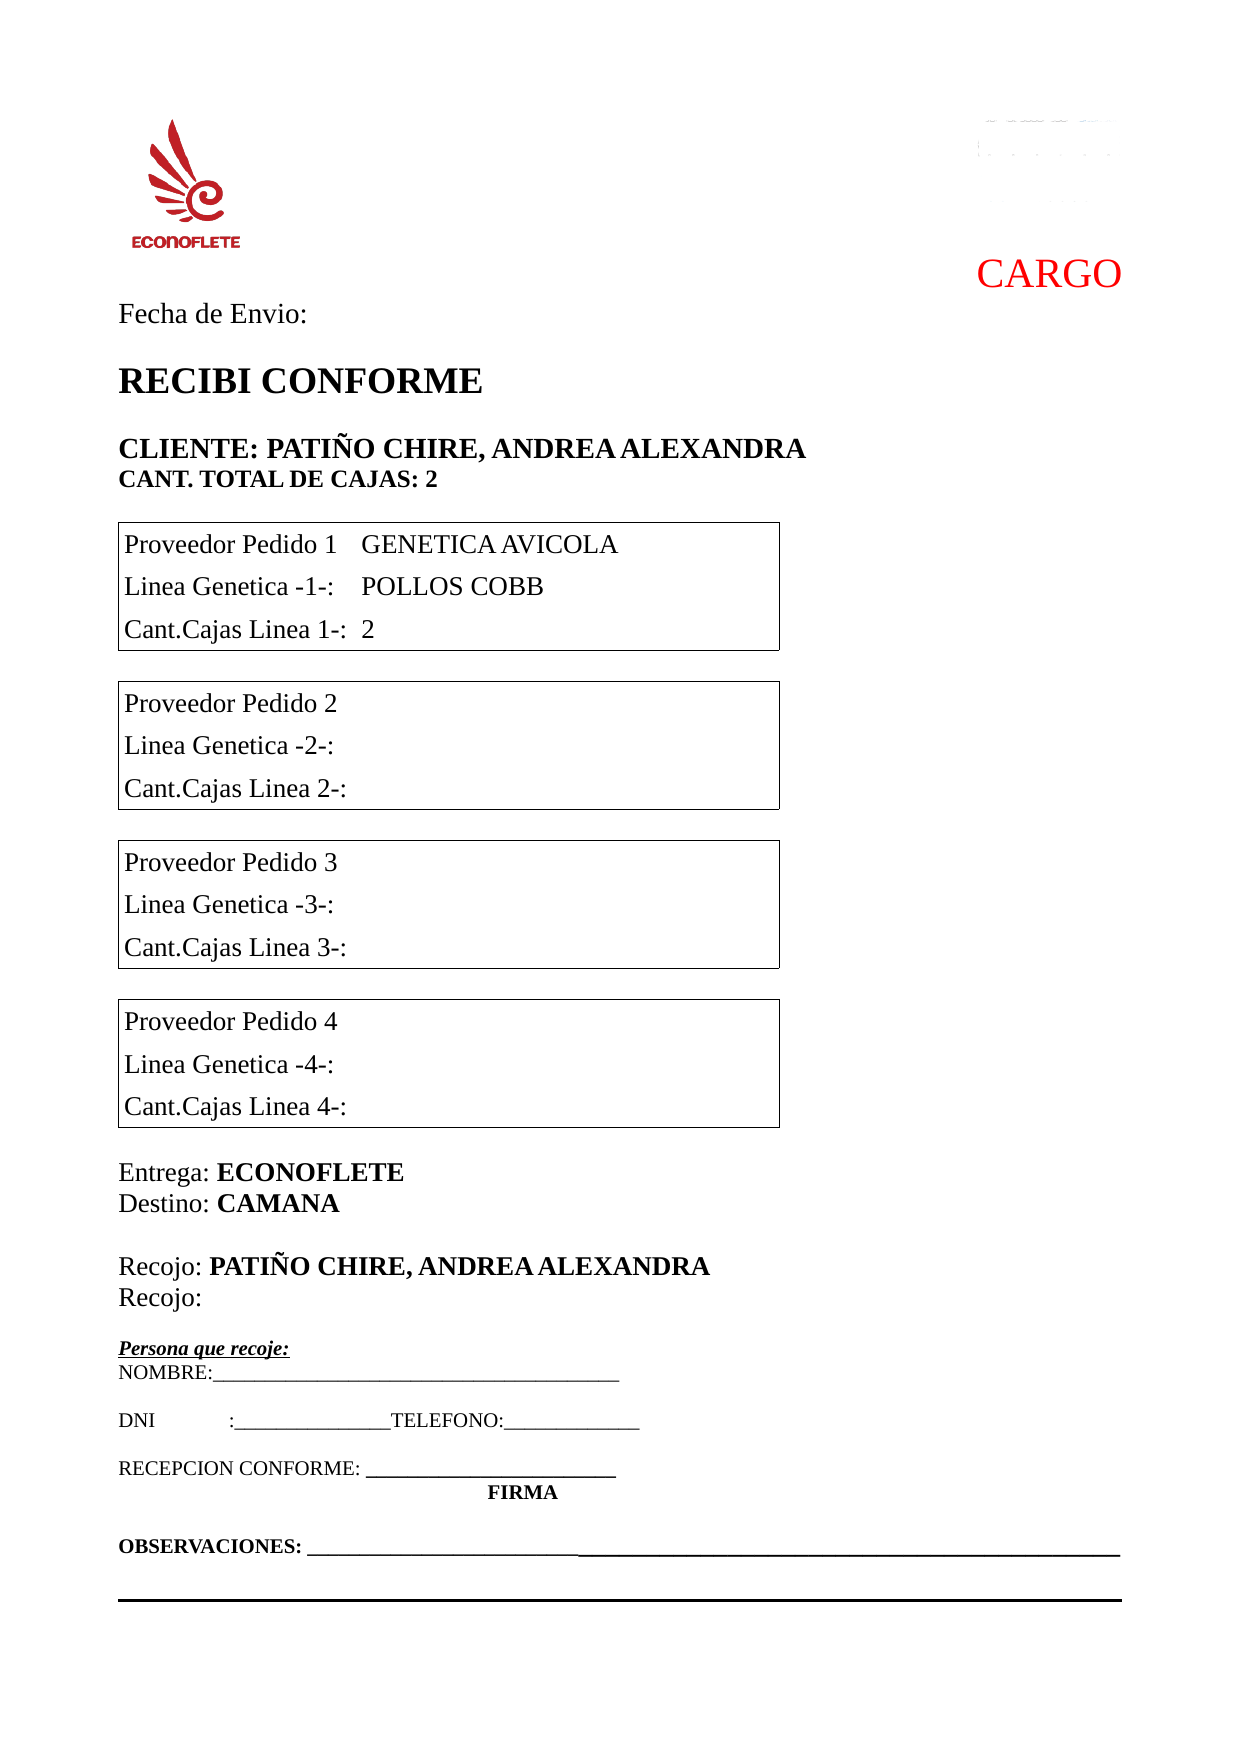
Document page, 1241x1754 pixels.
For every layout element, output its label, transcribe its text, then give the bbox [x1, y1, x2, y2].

table_cell Linea Genetica -3-: [119, 883, 356, 926]
text CANT. TOTAL DE CAJAS: 2 [118, 464, 1122, 493]
table_cell [356, 841, 779, 883]
text RECIBI CONFORME [118, 359, 1122, 402]
picture [118, 118, 254, 249]
table_cell [356, 724, 779, 766]
table_cell Proveedor Pedido 2 [119, 682, 356, 724]
text Destino: CAMANA [118, 1187, 1122, 1218]
text OBSERVACIONES: __________________________________________________________________ [118, 1528, 1122, 1559]
table_cell Linea Genetica -1-: [119, 565, 356, 607]
table_cell Linea Genetica -4-: [119, 1042, 356, 1085]
table_cell Cant.Cajas Linea 2-: [119, 766, 356, 809]
table_cell [118, 810, 356, 840]
table_cell Cant.Cajas Linea 3-: [119, 926, 356, 968]
text Recojo: [118, 1281, 1122, 1312]
text NOMBRE:_______________________________________ [118, 1360, 1122, 1384]
table_cell [356, 1000, 779, 1042]
table_cell Linea Genetica -2-: [119, 724, 356, 766]
table_cell [356, 651, 779, 681]
table_cell [356, 926, 779, 968]
text Fecha de Envio: [118, 297, 1122, 330]
table_header GENETICA AVICOLA [356, 523, 779, 564]
table_cell [356, 682, 779, 724]
text FIRMA [118, 1480, 1122, 1504]
table_cell [356, 1085, 779, 1127]
text CLIENTE: PATIÑO CHIRE, ANDREA ALEXANDRA [118, 431, 1122, 464]
text Recojo: PATIÑO CHIRE, ANDREA ALEXANDRA [118, 1249, 1122, 1281]
table_cell [118, 651, 356, 681]
table_cell [356, 969, 779, 999]
text Persona que recoje: [118, 1336, 1122, 1360]
table_cell Cant.Cajas Linea 1-: [119, 607, 356, 650]
table_cell 2 [356, 607, 779, 650]
table_cell [118, 969, 356, 999]
table_cell [356, 1042, 779, 1085]
table_cell [356, 766, 779, 809]
text CARGO [118, 224, 1122, 297]
table_cell [356, 883, 779, 926]
table_cell [356, 810, 779, 840]
text Entrega: ECONOFLETE [118, 1156, 1122, 1187]
text RECEPCION CONFORME: ________________________ [118, 1456, 1122, 1480]
table_cell Cant.Cajas Linea 4-: [119, 1085, 356, 1127]
table_cell Proveedor Pedido 3 [119, 841, 356, 883]
table_cell Proveedor Pedido 4 [119, 1000, 356, 1042]
table_header Proveedor Pedido 1 [119, 523, 356, 564]
text DNI :_______________TELEFONO:_____________ [118, 1408, 1122, 1432]
table_cell POLLOS COBB [356, 565, 779, 607]
